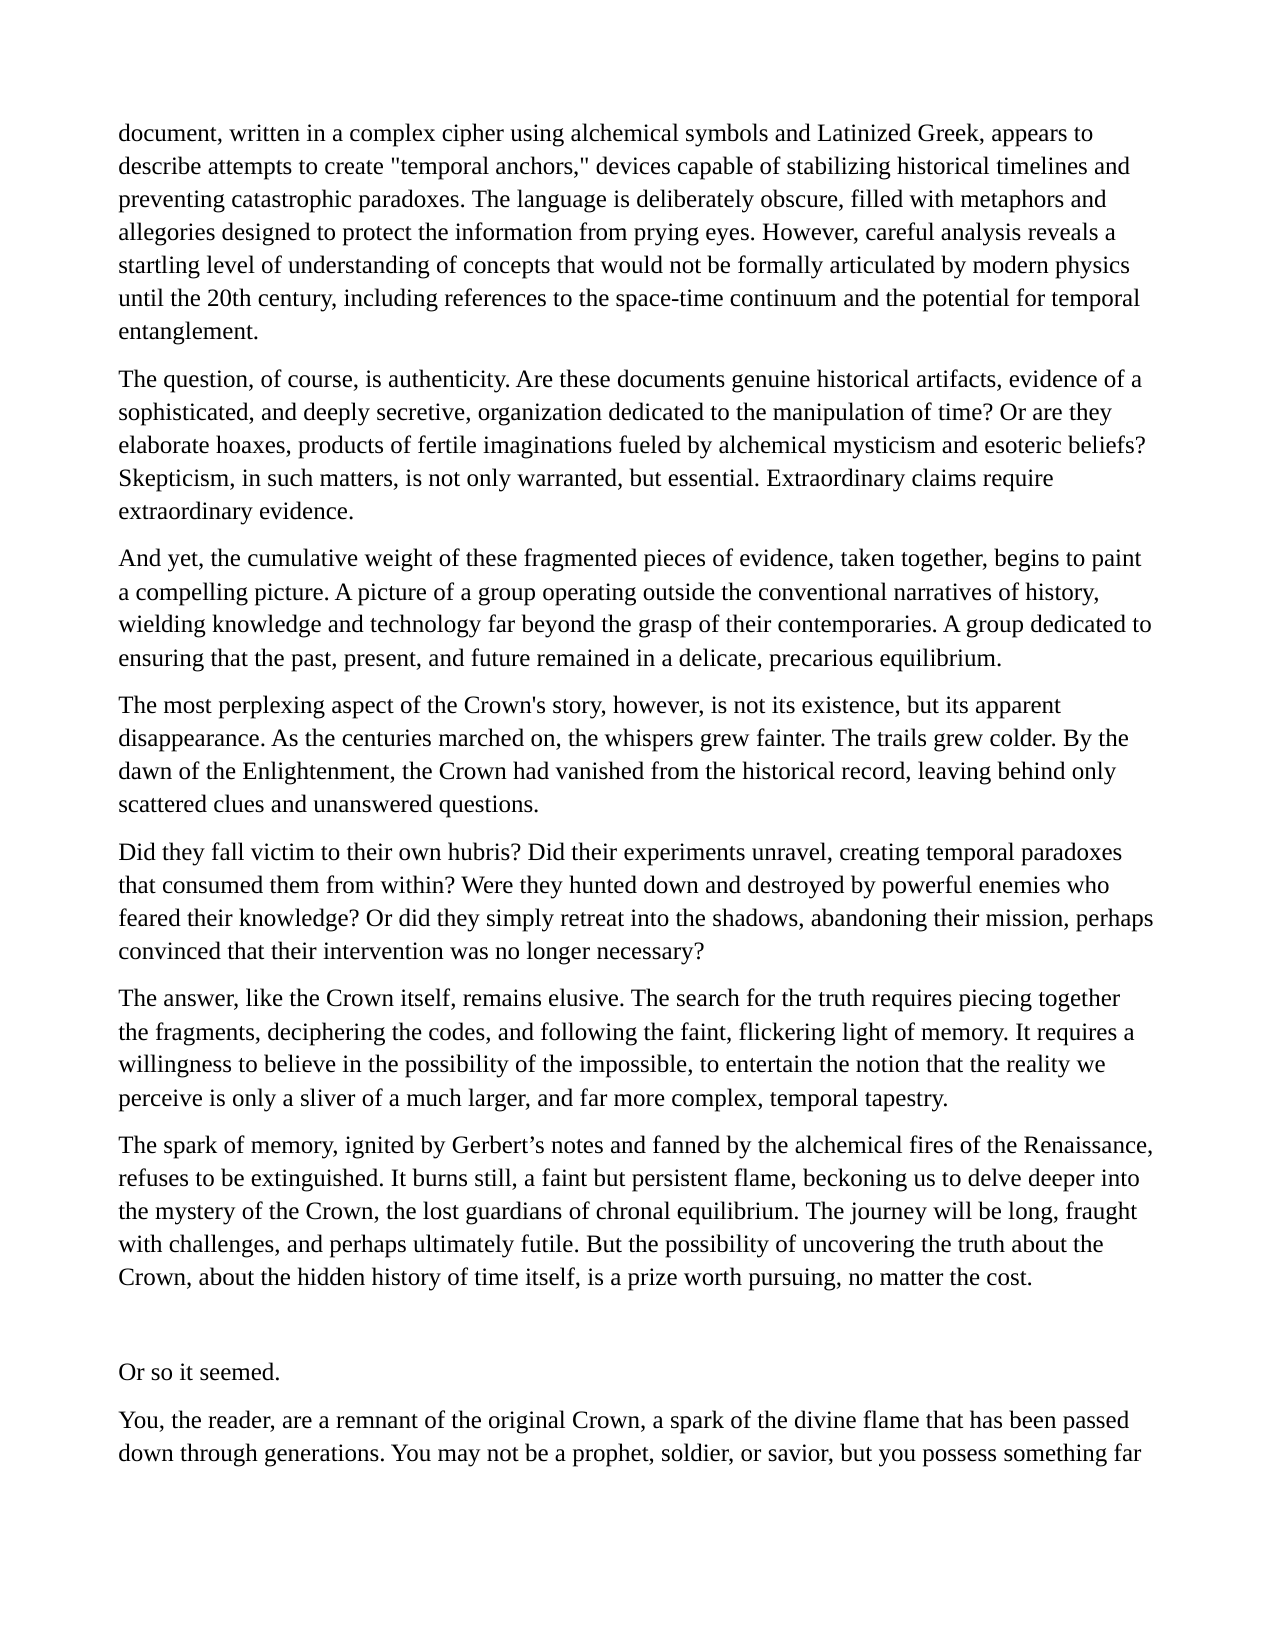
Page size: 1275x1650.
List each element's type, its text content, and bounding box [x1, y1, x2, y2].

text The answer, like the Crown itself, remains elusive. The search for the truth requires piecing together the fragments, deciphering the codes, and following the faint, flickering light of memory. It requires a willingness to believe in the possibility of the impossible, to entertain the notion that the reality we perceive is only a sliver of a much larger, and far more complex, temporal tapestry. [118, 983, 1157, 1111]
text The question, of course, is authenticity. Are these documents genuine historical artifacts, evidence of a sophisticated, and deeply secretive, organization dedicated to the manipulation of time? Or are they elaborate hoaxes, products of fertile imaginations fueled by alchemical mysticism and esoteric beliefs? Skepticism, in such matters, is not only warranted, but essential. Extraordinary claims require extraordinary evidence. [118, 364, 1157, 525]
text And yet, the cumulative weight of these fragmented pieces of evidence, taken together, begins to paint a compelling picture. A picture of a group operating outside the conventional narratives of history, wielding knowledge and technology far beyond the grasp of their contemporaries. A group dedicated to ensuring that the past, present, and future remained in a delicate, precarious equilibrium. [118, 543, 1157, 671]
text Did they fall victim to their own hubris? Did their experiments unravel, creating temporal paradoxes that consumed them from within? Were they hunted down and destroyed by powerful enemies who feared their knowledge? Or did they simply retreat into the shadows, abandoning their mission, perhaps convinced that their intervention was no longer necessary? [118, 837, 1157, 965]
text Or so it seemed. [118, 1357, 1157, 1386]
text You, the reader, are a remnant of the original Crown, a spark of the divine flame that has been passed down through generations. You may not be a prophet, soldier, or savior, but you possess something far [118, 1405, 1157, 1467]
text document, written in a complex cipher using alchemical symbols and Latinized Greek, appears to describe attempts to create "temporal anchors," devices capable of stabilizing historical timelines and preventing catastrophic paradoxes. The language is deliberately obscure, filled with metaphors and allegories designed to protect the information from prying eyes. However, careful analysis reveals a startling level of understanding of concepts that would not be formally articulated by modern physics until the 20th century, including references to the space-time continuum and the potential for temporal entanglement. [118, 118, 1157, 345]
text The most perplexing aspect of the Crown's story, however, is not its existence, but its apparent disappearance. As the centuries marched on, the whispers grew fainter. The trails grew colder. By the dawn of the Enlightenment, the Crown had vanished from the historical record, leaving behind only scattered clues and unanswered questions. [118, 690, 1157, 818]
text The spark of memory, ignited by Gerbert’s notes and fanned by the alchemical fires of the Renaissance, refuses to be extinguished. It burns still, a faint but persistent flame, beckoning us to delve deeper into the mystery of the Crown, the lost guardians of chronal equilibrium. The journey will be long, fraught with challenges, and perhaps ultimately futile. But the possibility of uncovering the truth about the Crown, about the hidden history of time itself, is a prize worth pursuing, no matter the cost. [118, 1130, 1157, 1291]
